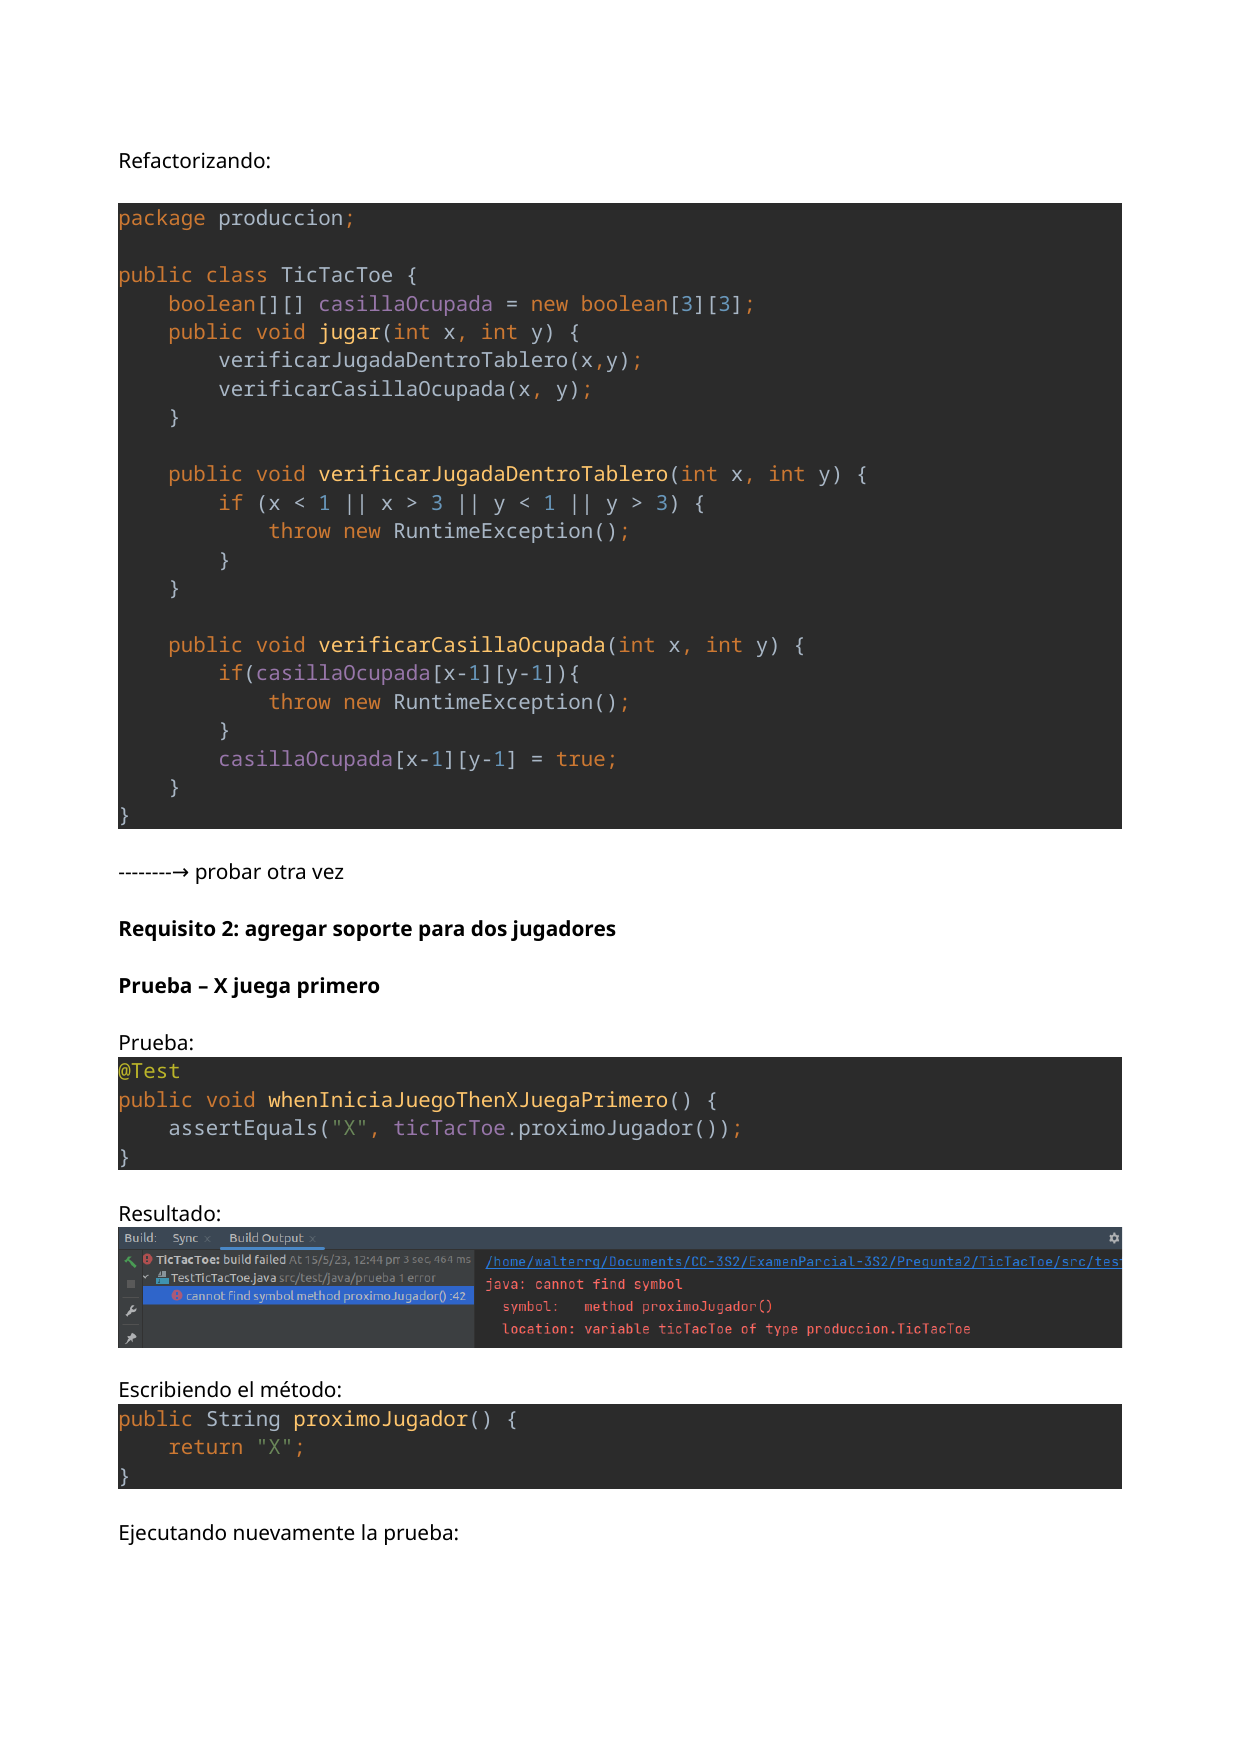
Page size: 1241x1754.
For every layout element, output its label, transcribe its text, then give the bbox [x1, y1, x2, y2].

text Escribiendo el método: [118, 1376, 1122, 1404]
text Requisito 2: agregar soporte para dos jugadores [118, 914, 1122, 943]
text package produccion; public class TicTacToe { boolean[][] casillaOcupada = new boolean[3][3]; public void jugar(int x, int y) { verificarJugadaDentroTablero(x,y); verificarCasillaOcupada(x, y); } public void verificarJugadaDentroTablero(int x, int y) { if (x < 1 || x > 3 || y < 1 || y > 3) { throw new RuntimeException(); } } public void verificarCasillaOcupada(int x, int y) { if(casillaOcupada[x-1][y-1]){ throw new RuntimeException(); } casillaOcupada[x-1][y-1] = true; } } [118, 203, 1122, 829]
text Refactorizando: [118, 147, 1122, 175]
text Prueba: [118, 1028, 1122, 1057]
text Resultado: [118, 1199, 1122, 1227]
picture [118, 1227, 1123, 1348]
text --------→ probar otra vez [118, 857, 1122, 886]
text public String proximoJugador() { return "X"; } [118, 1404, 1122, 1489]
text Prueba – X juega primero [118, 971, 1122, 1000]
text @Test public void whenIniciaJuegoThenXJuegaPrimero() { assertEquals("X", ticTacToe.proximoJugador()); } [118, 1057, 1122, 1170]
text Ejecutando nuevamente la prueba: [118, 1518, 1122, 1546]
